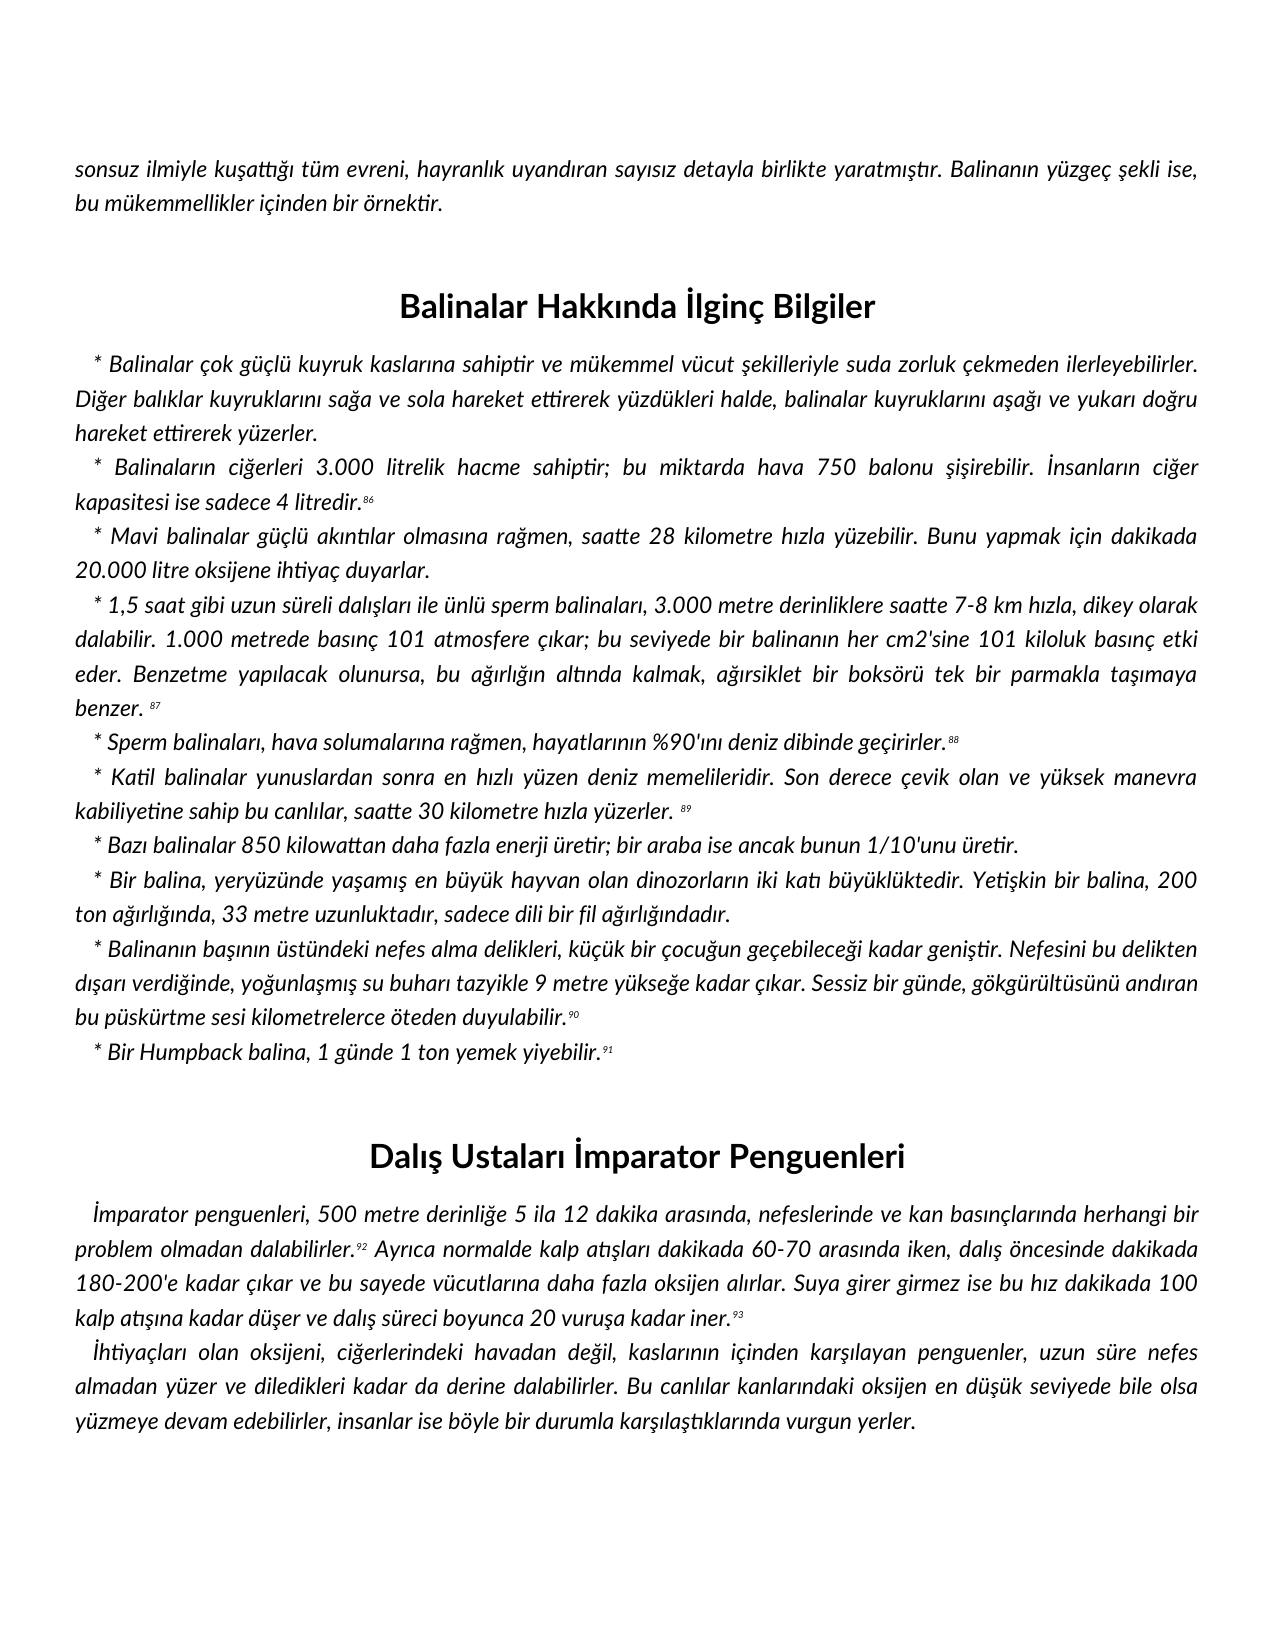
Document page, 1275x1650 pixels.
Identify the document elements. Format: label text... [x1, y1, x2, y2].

text * Bir balina, yeryüzünde yaşamış en büyük hayvan olan dinozorların iki katı büyüklüktedir. Yetişkin bir balina, 200 ton ağırlığında, 33 metre uzunluktadır, sadece dili bir fil ağırlığındadır. [75, 861, 1200, 929]
text * Mavi balinalar güçlü akıntılar olmasına rağmen, saatte 28 kilometre hızla yüzebilir. Bunu yapmak için dakikada 20.000 litre oksijene ihtiyaç duyarlar. [75, 517, 1200, 586]
text İhtiyaçları olan oksijeni, ciğerlerindeki havadan değil, kaslarının içinden karşılayan penguenler, uzun süre nefes almadan yüzer ve diledikleri kadar da derine dalabilirler. Bu canlılar kanlarındaki oksijen en düşük seviyede bile olsa yüzmeye devam edebilirler, insanlar ise böyle bir durumla karşılaştıklarında vurgun yerler. [75, 1333, 1200, 1436]
text Balinalar Hakkında İlginç Bilgiler [75, 282, 1200, 327]
text * Balinanın başının üstündeki nefes alma delikleri, küçük bir çocuğun geçebileceği kadar geniştir. Nefesini bu delikten dışarı verdiğinde, yoğunlaşmış su buharı tazyikle 9 metre yükseğe kadar çıkar. Sessiz bir günde, gökgürültüsünü andıran bu püskürtme sesi kilometrelerce öteden duyulabilir.90 [75, 929, 1200, 1033]
text Dalış Ustaları İmparator Penguenleri [75, 1132, 1200, 1178]
text * Katil balinalar yunuslardan sonra en hızlı yüzen deniz memelileridir. Son derece çevik olan ve yüksek manevra kabiliyetine sahip bu canlılar, saatte 30 kilometre hızla yüzerler. 89 [75, 758, 1200, 826]
text * Sperm balinaları, hava solumalarına rağmen, hayatlarının %90'ını deniz dibinde geçirirler.88 [75, 723, 1200, 758]
text * Bir Humpback balina, 1 günde 1 ton yemek yiyebilir.91 [75, 1033, 1200, 1067]
text sonsuz ilmiyle kuşattığı tüm evreni, hayranlık uyandıran sayısız detayla birlikte yaratmıştır. Balinanın yüzgeç şekli ise, bu mükemmellikler içinden bir örnektir. [75, 150, 1200, 219]
text * Balinaların ciğerleri 3.000 litrelik hacme sahiptir; bu miktarda hava 750 balonu şişirebilir. İnsanların ciğer kapasitesi ise sadece 4 litredir.86 [75, 448, 1200, 517]
text İmparator penguenleri, 500 metre derinliğe 5 ila 12 dakika arasında, nefeslerinde ve kan basınçlarında herhangi bir problem olmadan dalabilirler.92 Ayrıca normalde kalp atışları dakikada 60-70 arasında iken, dalış öncesinde dakikada 180-200'e kadar çıkar ve bu sayede vücutlarına daha fazla oksijen alırlar. Suya girer girmez ise bu hız dakikada 100 kalp atışına kadar düşer ve dalış süreci boyunca 20 vuruşa kadar iner.93 [75, 1195, 1200, 1333]
text * 1,5 saat gibi uzun süreli dalışları ile ünlü sperm balinaları, 3.000 metre derinliklere saatte 7-8 km hızla, dikey olarak dalabilir. 1.000 metrede basınç 101 atmosfere çıkar; bu seviyede bir balinanın her cm2'sine 101 kiloluk basınç etki eder. Benzetme yapılacak olunursa, bu ağırlığın altında kalmak, ağırsiklet bir boksörü tek bir parmakla taşımaya benzer. 87 [75, 586, 1200, 723]
text * Bazı balinalar 850 kilowattan daha fazla enerji üretir; bir araba ise ancak bunun 1/10'unu üretir. [75, 826, 1200, 861]
text * Balinalar çok güçlü kuyruk kaslarına sahiptir ve mükemmel vücut şekilleriyle suda zorluk çekmeden ilerleyebilirler. Diğer balıklar kuyruklarını sağa ve sola hareket ettirerek yüzdükleri halde, balinalar kuyruklarını aşağı ve yukarı doğru hareket ettirerek yüzerler. [75, 345, 1200, 448]
